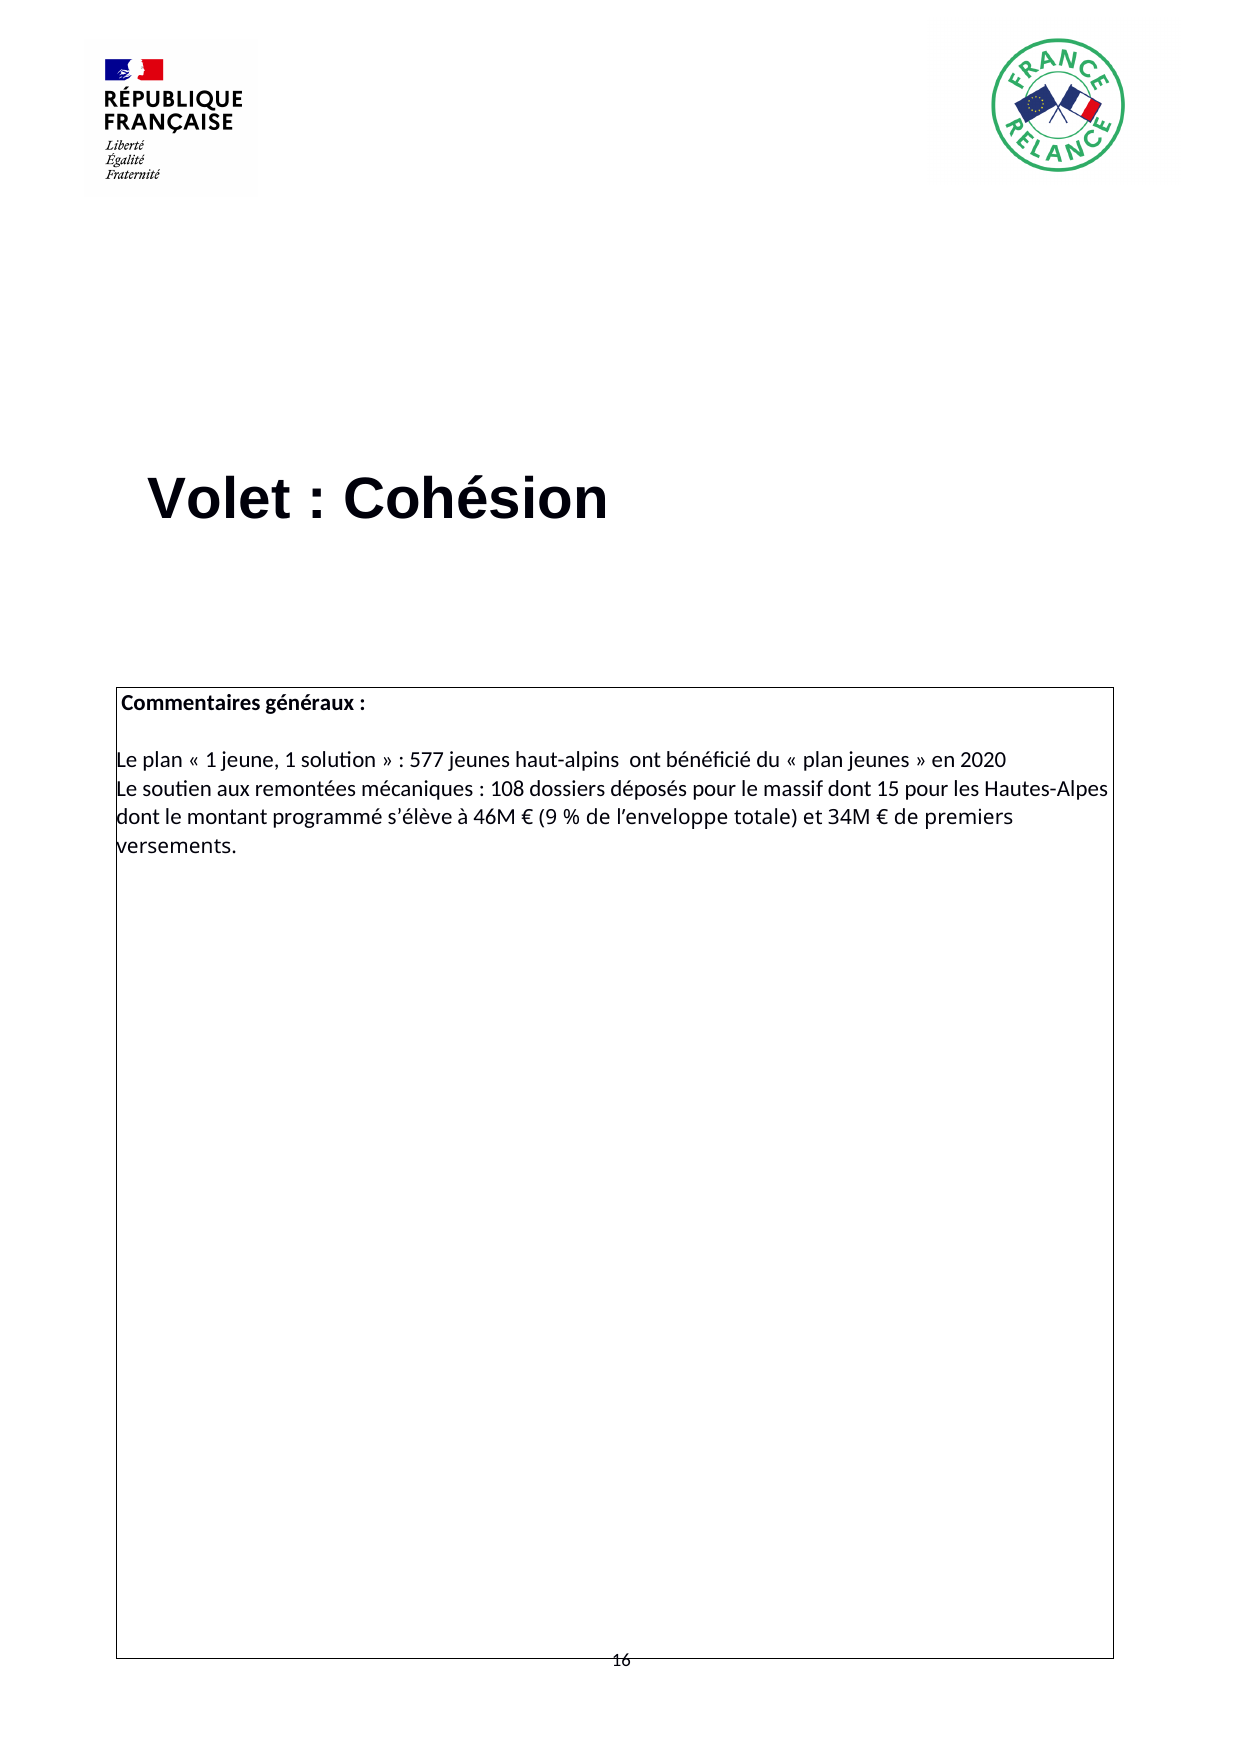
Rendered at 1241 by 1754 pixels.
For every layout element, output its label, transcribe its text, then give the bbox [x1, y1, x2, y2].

text Commentaires généraux : [116, 688, 1113, 716]
picture [84, 39, 263, 200]
text 16 [4, 1648, 1238, 1671]
text Le plan « 1 jeune, 1 solution » : 577 jeunes haut-alpins ont bénéficié du « plan jeunes » en 2020 [116, 745, 1113, 773]
picture [926, 17, 1189, 185]
text Volet : Cohésion [148, 463, 1093, 531]
text Le soutien aux remontées mécaniques : 108 dossiers déposés pour le massif dont 15 pour les Hautes-Alpes dont le montant programmé s’élève à 46M € (9 % de l’enveloppe totale) et 34M € de premiers versements. [116, 773, 1113, 859]
